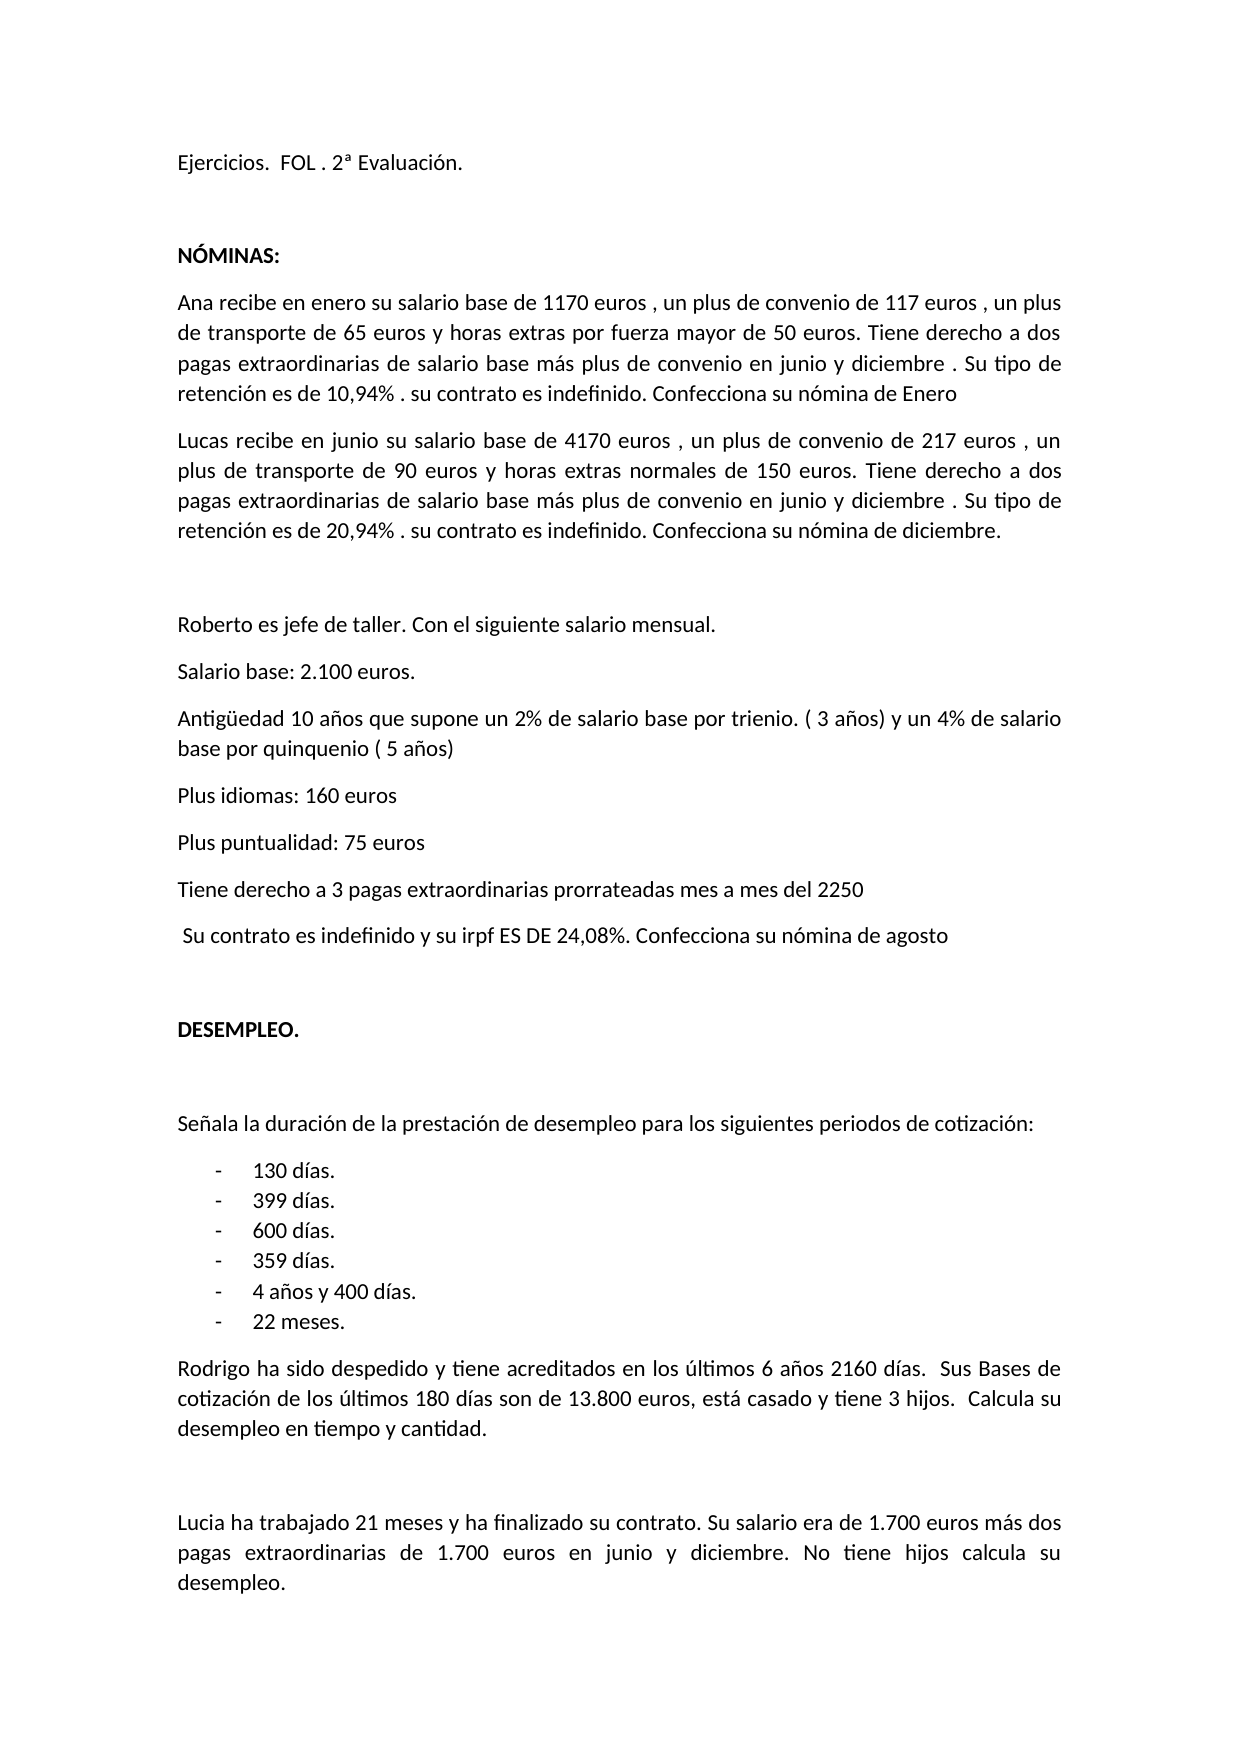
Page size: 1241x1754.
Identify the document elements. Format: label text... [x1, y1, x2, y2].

list 22 meses. [215, 1307, 1063, 1335]
list 399 días. [215, 1186, 1063, 1214]
text Rodrigo ha sido despedido y tiene acreditados en los últimos 6 años 2160 días. Sus Bases de cotización de los últimos 180 días son de 13.800 euros, está casado y tiene 3 hijos. Calcula su desempleo en tiempo y cantidad. [177, 1354, 1063, 1442]
list 600 días. [215, 1216, 1063, 1244]
text Salario base: 2.100 euros. [177, 657, 1063, 685]
text Plus idiomas: 160 euros [177, 781, 1063, 809]
list 130 días. [215, 1156, 1063, 1184]
text Antigüedad 10 años que supone un 2% de salario base por trienio. ( 3 años) y un 4% de salario base por quinquenio ( 5 años) [177, 704, 1063, 762]
text Tiene derecho a 3 pagas extraordinarias prorrateadas mes a mes del 2250 [177, 875, 1063, 903]
text DESEMPLEO. [177, 1015, 1063, 1043]
text Lucia ha trabajado 21 meses y ha finalizado su contrato. Su salario era de 1.700 euros más dos pagas extraordinarias de 1.700 euros en junio y diciembre. No tiene hijos calcula su desempleo. [177, 1508, 1063, 1596]
text Ana recibe en enero su salario base de 1170 euros , un plus de convenio de 117 euros , un plus de transporte de 65 euros y horas extras por fuerza mayor de 50 euros. Tiene derecho a dos pagas extraordinarias de salario base más plus de convenio en junio y diciembre . Su tipo de retención es de 10,94% . su contrato es indefinido. Confecciona su nómina de Enero [177, 288, 1063, 407]
list 359 días. [215, 1247, 1063, 1274]
text NÓMINAS: [177, 241, 1063, 269]
text Roberto es jefe de taller. Con el siguiente salario mensual. [177, 610, 1063, 638]
text Señala la duración de la prestación de desempleo para los siguientes periodos de cotización: [177, 1109, 1063, 1137]
list 4 años y 400 días. [215, 1277, 1063, 1305]
text Plus puntualidad: 75 euros [177, 828, 1063, 856]
text Lucas recibe en junio su salario base de 4170 euros , un plus de convenio de 217 euros , un plus de transporte de 90 euros y horas extras normales de 150 euros. Tiene derecho a dos pagas extraordinarias de salario base más plus de convenio en junio y diciembre . Su tipo de retención es de 20,94% . su contrato es indefinido. Confecciona su nómina de diciembre. [177, 426, 1063, 544]
text Su contrato es indefinido y su irpf ES DE 24,08%. Confecciona su nómina de agosto [177, 922, 1063, 949]
text Ejercicios. FOL . 2ª Evaluación. [177, 148, 1063, 176]
